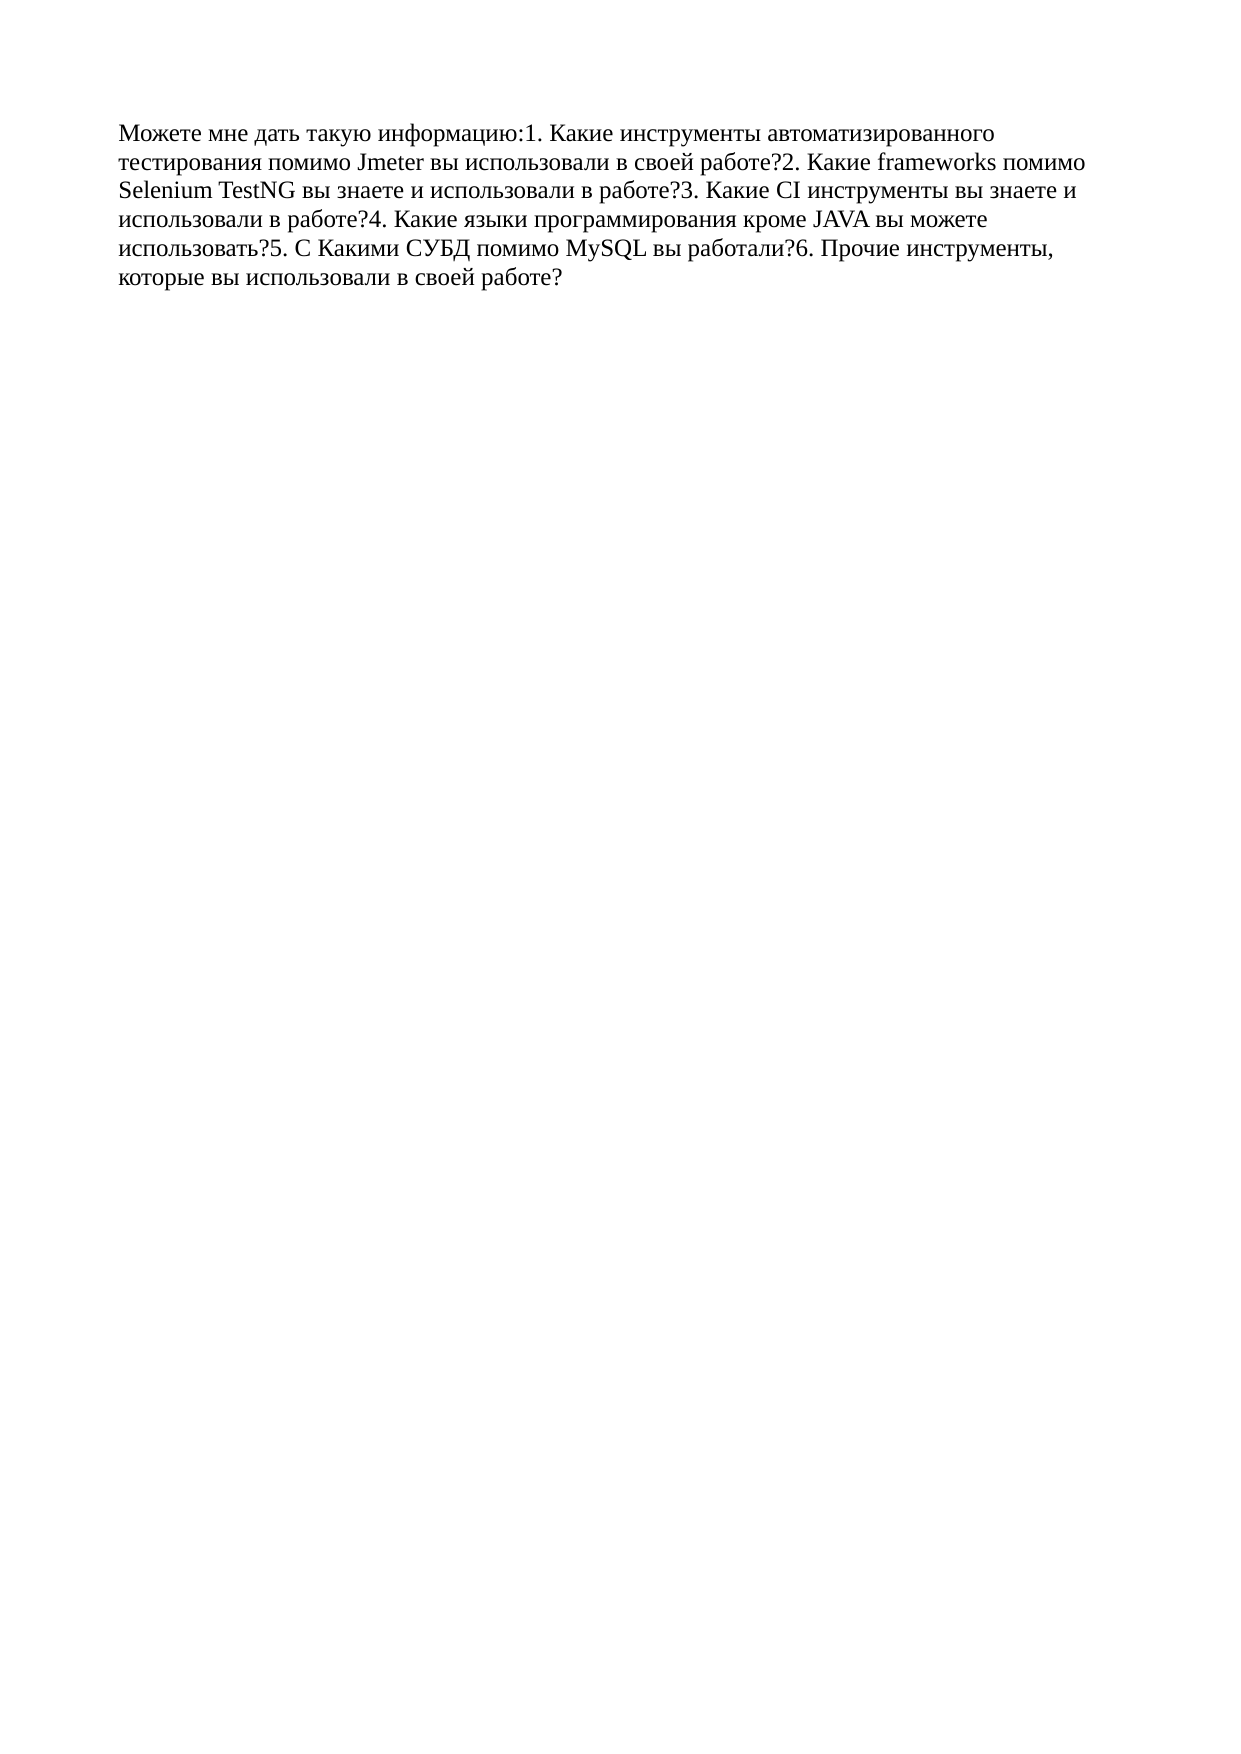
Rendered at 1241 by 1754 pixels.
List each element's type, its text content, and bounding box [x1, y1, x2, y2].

text Можете мне дать такую информацию:1. Какие инструменты автоматизированного тестирования помимо Jmeter вы использовали в своей работе?2. Какие frameworks помимо Selenium TestNG вы знаете и использовали в работе?3. Какие CI инструменты вы знаете и использовали в работе?4. Какие языки программирования кроме JAVA вы можете использовать?5. С Какими СУБД помимо MySQL вы работали?6. Прочие инструменты, которые вы использовали в своей работе? [118, 118, 1122, 291]
